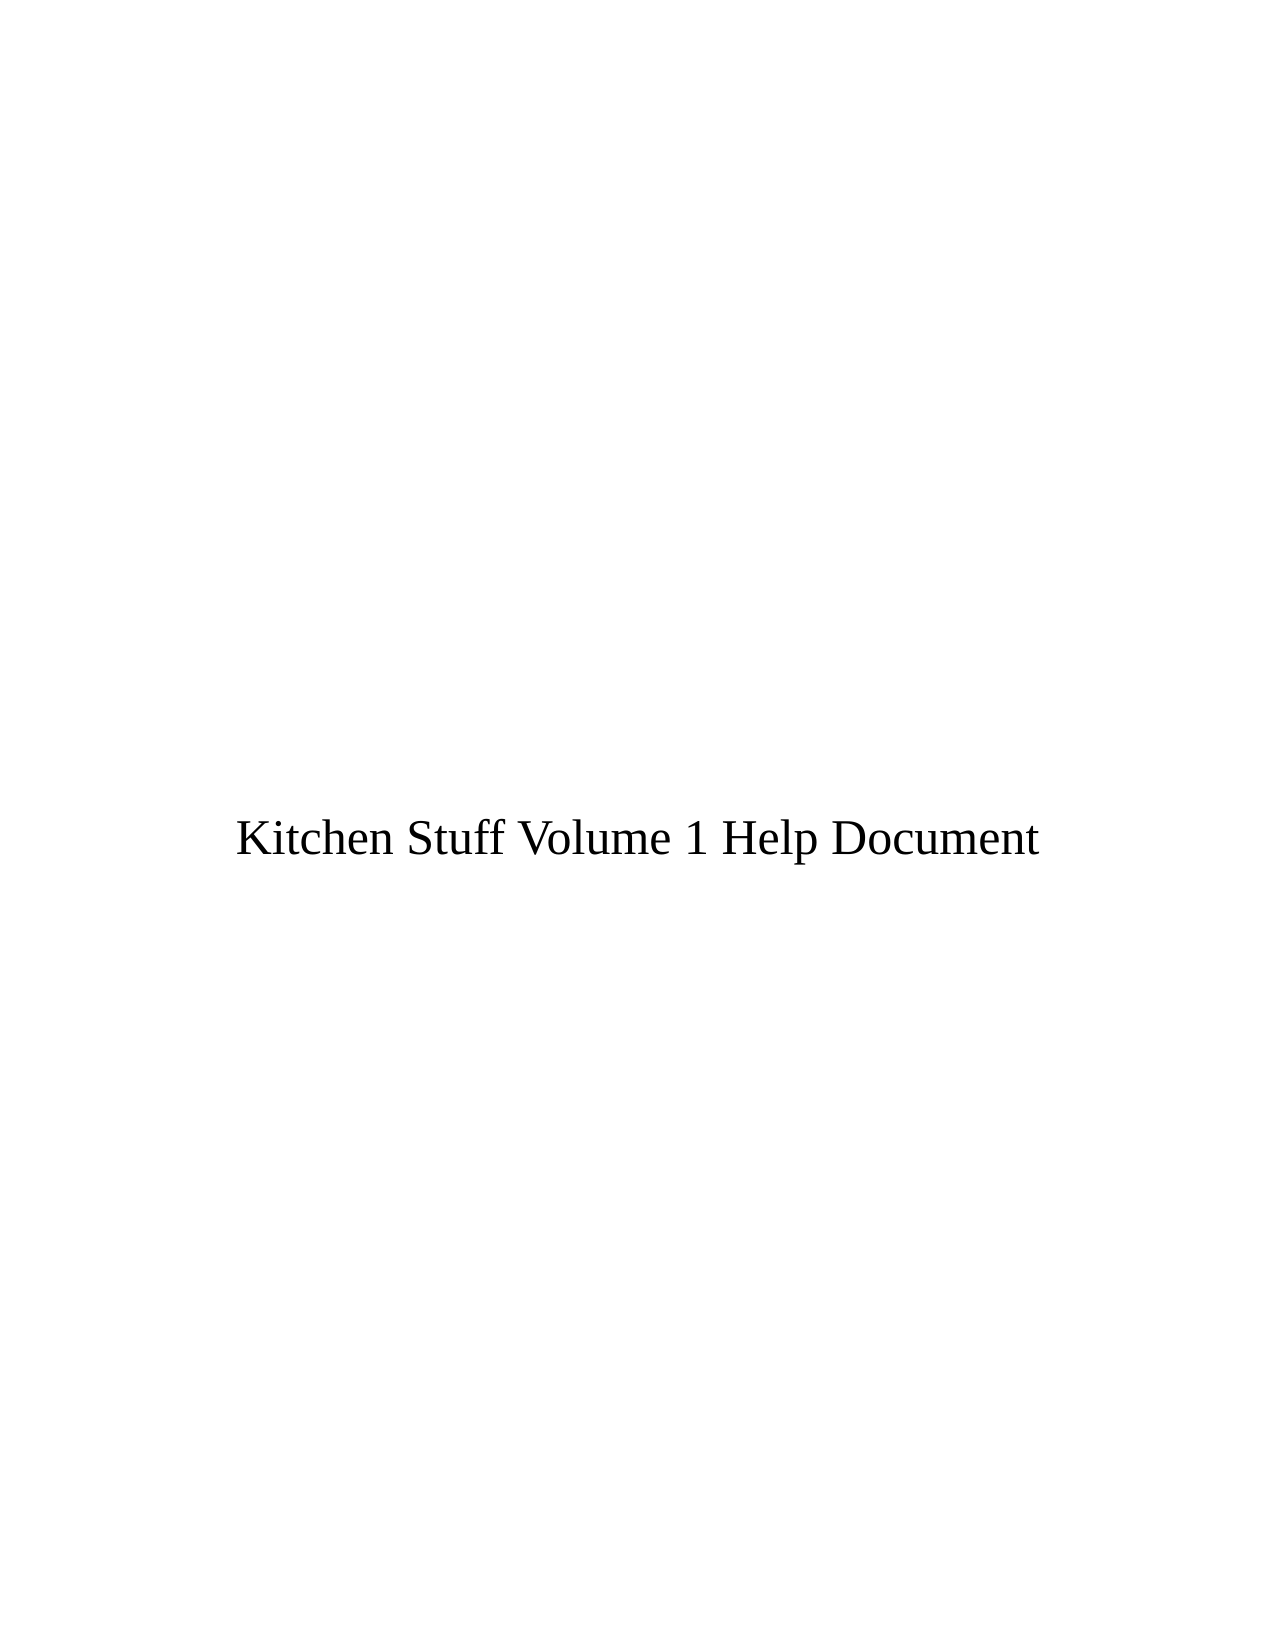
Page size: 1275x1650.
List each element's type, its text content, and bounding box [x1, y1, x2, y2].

text Kitchen Stuff Volume 1 Help Document [118, 808, 1157, 866]
